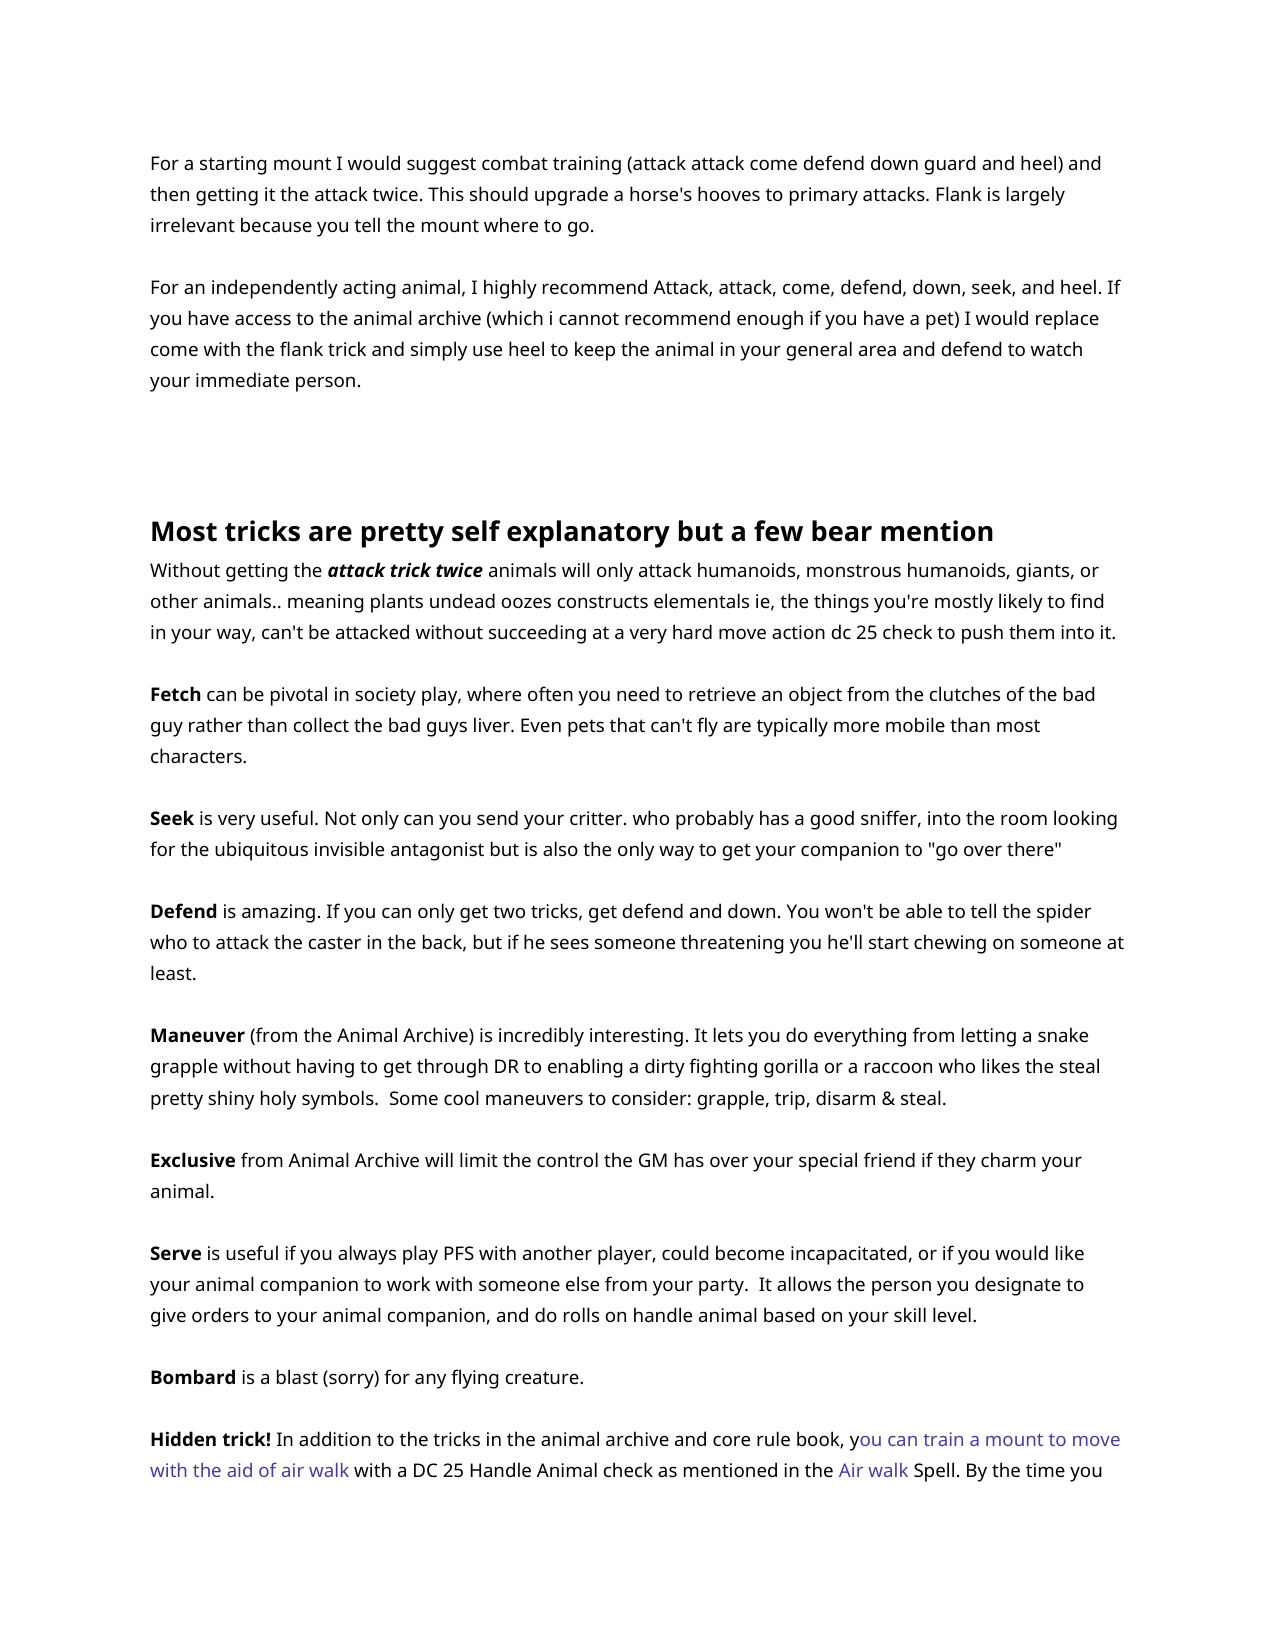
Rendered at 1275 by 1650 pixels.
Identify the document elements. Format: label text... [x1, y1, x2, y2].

text Seek is very useful. Not only can you send your critter. who probably has a good sniffer, into the room looking for the ubiquitous invisible antagonist but is also the only way to get your companion to "go over there" [150, 806, 1125, 862]
text For a starting mount I would suggest combat training (attack attack come defend down guard and heel) and then getting it the attack twice. This should upgrade a horse's hooves to primary attacks. Flank is largely irrelevant because you tell the mount where to go. [150, 150, 1125, 238]
text Exclusive from Animal Archive will limit the control the GM has over your special friend if they charm your animal. [150, 1147, 1125, 1203]
text Bombard is a blast (sorry) for any flying creature. [150, 1364, 1125, 1390]
text For an independently acting animal, I highly recommend Attack, attack, come, defend, down, seek, and heel. If you have access to the animal archive (which i cannot recommend enough if you have a pet) I would replace come with the flank trick and simply use heel to keep the animal in your general area and defend to watch your immediate person. [150, 274, 1125, 393]
text Serve is useful if you always play PFS with another player, could become incapacitated, or if you would like your animal companion to work with someone else from your party. It allows the person you designate to give orders to your animal companion, and do rolls on handle animal based on your skill level. [150, 1240, 1125, 1328]
text Hidden trick! In addition to the tricks in the animal archive and core rule book, you can train a mount to move with the aid of air walk with a DC 25 Handle Animal check as mentioned in the Air walk Spell. By the time you [150, 1426, 1125, 1483]
subtitle Most tricks are pretty self explanatory but a few bear mention [150, 512, 1125, 549]
text Fetch can be pivotal in society play, where often you need to retrieve an object from the clutches of the bad guy rather than collect the bad guys liver. Even pets that can't fly are typically more mobile than most characters. [150, 681, 1125, 769]
text Without getting the attack trick twice animals will only attack humanoids, monstrous humanoids, giants, or other animals.. meaning plants undead oozes constructs elementals ie, the things you're mostly likely to find in your way, can't be attacked without succeeding at a very hard move action dc 25 check to push them into it. [150, 557, 1125, 645]
text Defend is amazing. If you can only get two tricks, get defend and down. You won't be able to tell the spider who to attack the caster in the back, but if he sees someone threatening you he'll start chewing on someone at least. [150, 899, 1125, 986]
text Maneuver (from the Animal Archive) is incredibly interesting. It lets you do everything from letting a snake grapple without having to get through DR to enabling a dirty fighting gorilla or a raccoon who likes the steal pretty shiny holy symbols. Some cool maneuvers to consider: grapple, trip, disarm & steal. [150, 1023, 1125, 1110]
